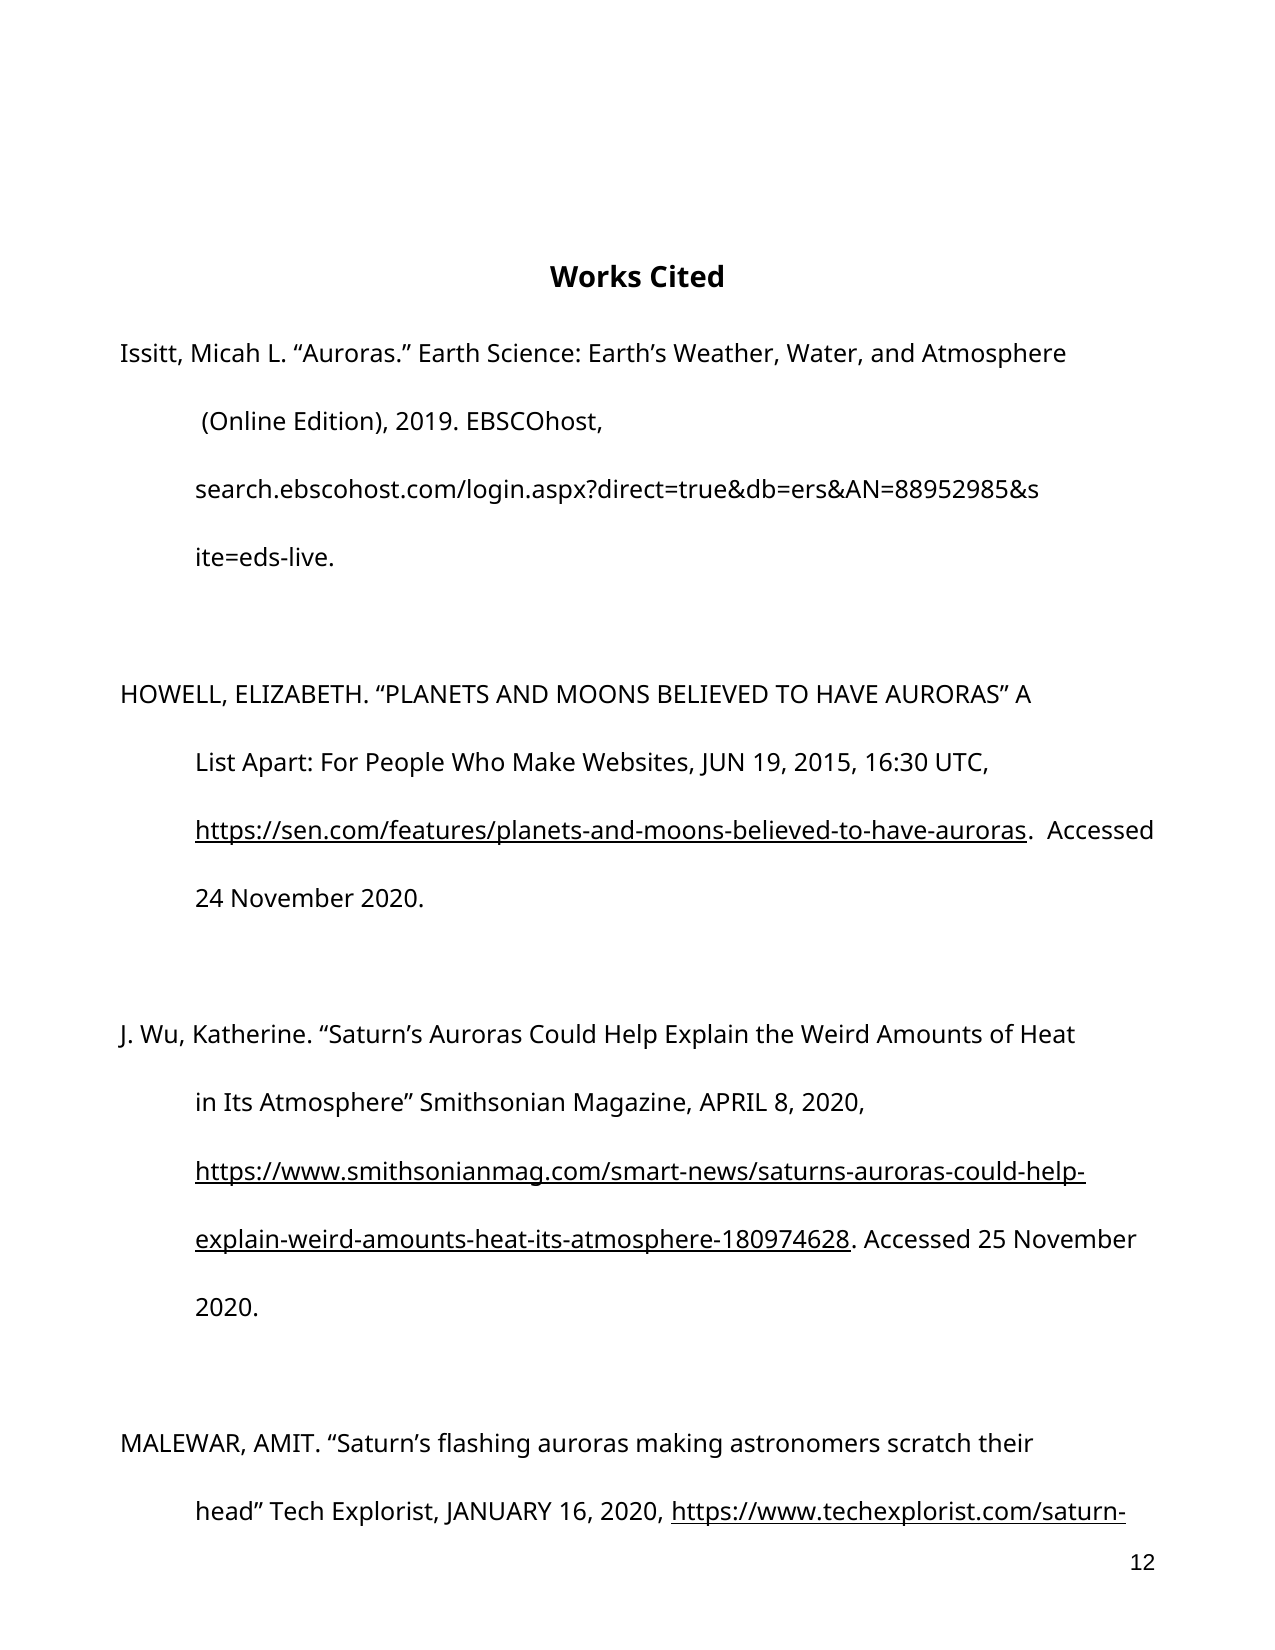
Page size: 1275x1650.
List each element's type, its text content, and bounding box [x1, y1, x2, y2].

text search.ebscohost.com/login.aspx?direct=true&db=ers&AN=88952985&s [120, 472, 1155, 506]
text Issitt, Micah L. “Auroras.” Earth Science: Earth’s Weather, Water, and Atmosphere [120, 336, 1155, 370]
text in Its Atmosphere” Smithsonian Magazine, APRIL 8, 2020, https://www.smithsonianmag.com/smart-news/saturns-auroras-could-help-explain-weird-amounts-heat-its-atmosphere-180974628. Accessed 25 November 2020. [195, 1085, 1155, 1323]
text J. Wu, Katherine. “Saturn’s Auroras Could Help Explain the Weird Amounts of Heat [120, 1017, 1155, 1051]
text head” Tech Explorist, JANUARY 16, 2020, https://www.techexplorist.com/saturn- [195, 1494, 1155, 1528]
text List Apart: For People Who Make Websites, JUN 19, 2015, 16:30 UTC, https://sen.com/features/planets-and-moons-believed-to-have-auroras. Accessed 24 November 2020. [195, 744, 1155, 915]
text ite=eds-live. [120, 540, 1155, 574]
text (Online Edition), 2019. EBSCOhost, [120, 404, 1155, 438]
text Works Cited [120, 256, 1155, 296]
text MALEWAR, AMIT. “Saturn’s flashing auroras making astronomers scratch their [120, 1426, 1155, 1460]
text HOWELL, ELIZABETH. “PLANETS AND MOONS BELIEVED TO HAVE AURORAS” A [120, 676, 1155, 710]
